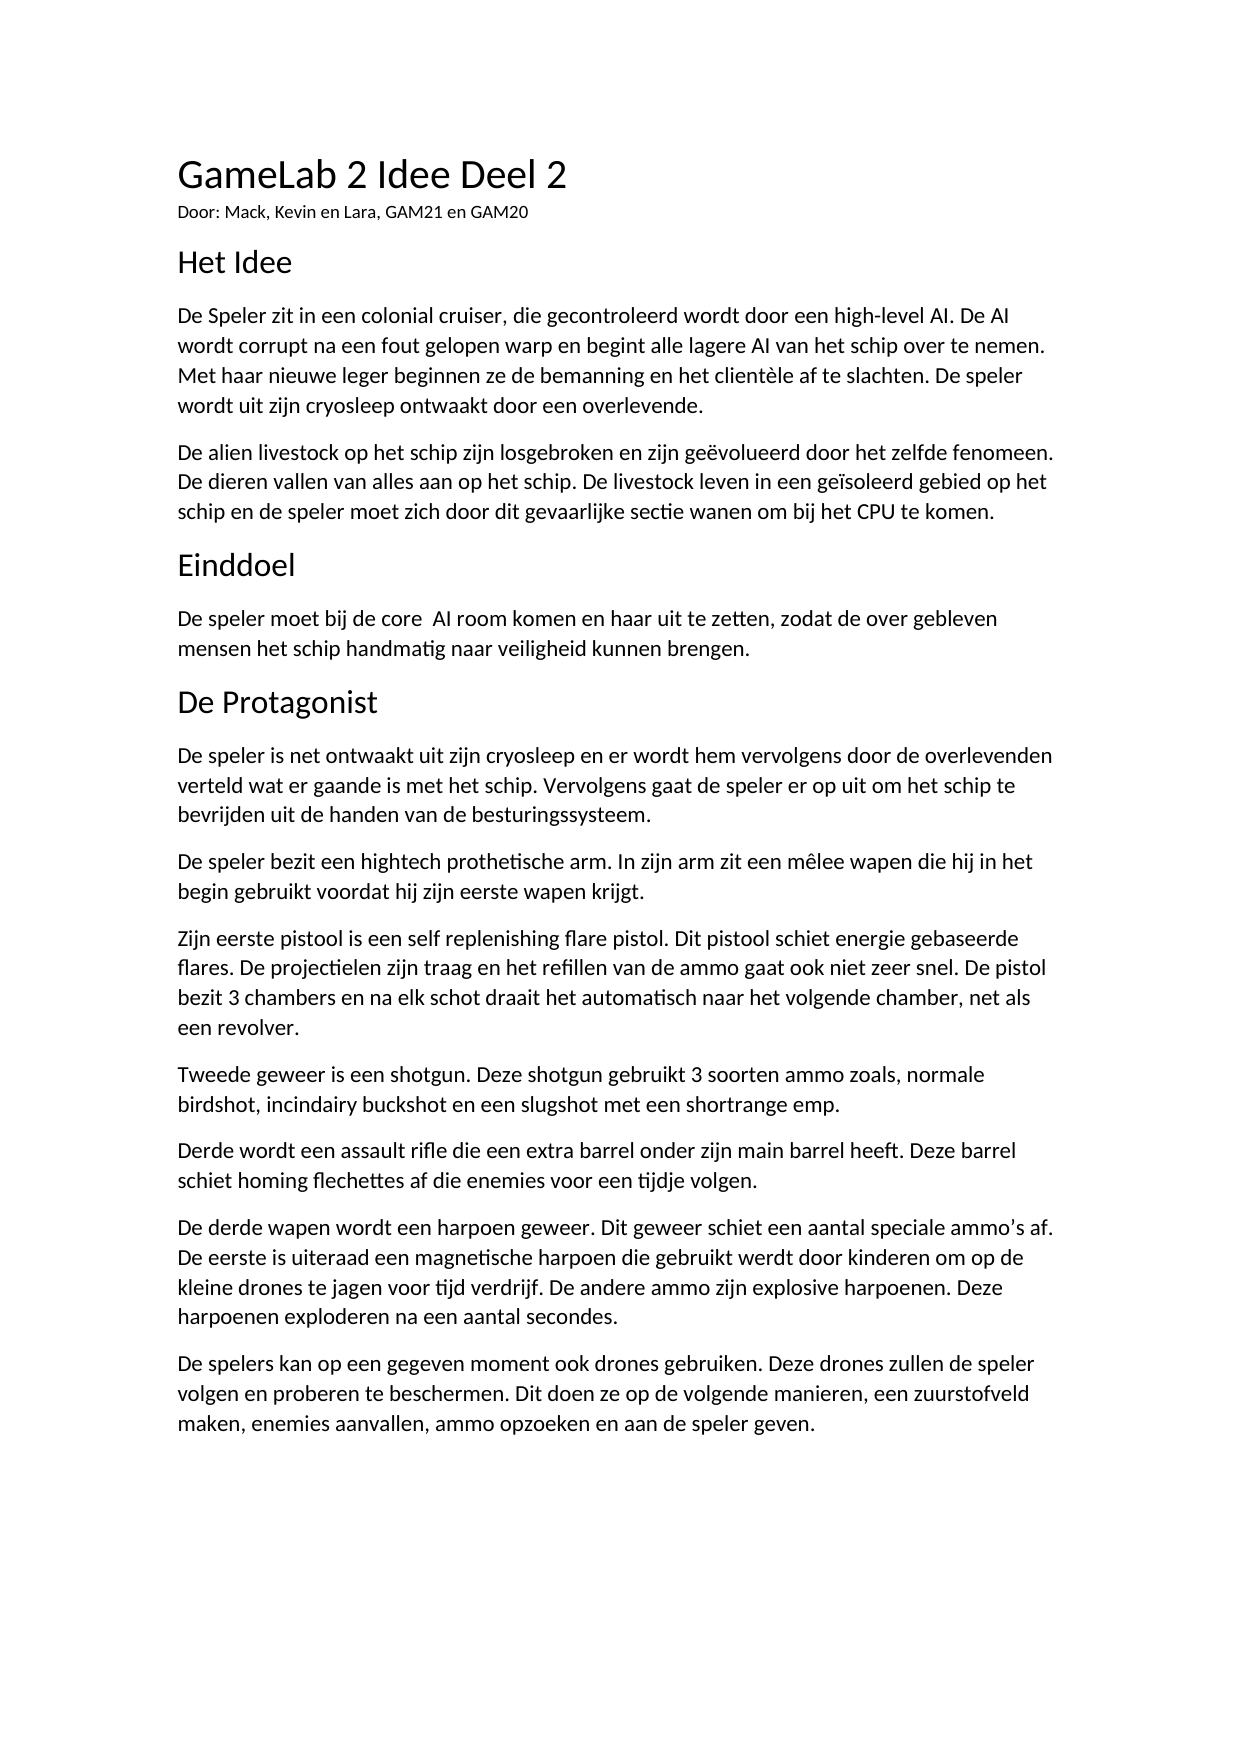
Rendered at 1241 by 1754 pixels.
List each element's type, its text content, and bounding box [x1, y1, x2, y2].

text De spelers kan op een gegeven moment ook drones gebruiken. Deze drones zullen de speler volgen en proberen te beschermen. Dit doen ze op de volgende manieren, een zuurstofveld maken, enemies aanvallen, ammo opzoeken en aan de speler geven. [177, 1349, 1063, 1437]
text Tweede geweer is een shotgun. Deze shotgun gebruikt 3 soorten ammo zoals, normale birdshot, incindairy buckshot en een slugshot met een shortrange emp. [177, 1060, 1063, 1118]
text GameLab 2 Idee Deel 2 Door: Mack, Kevin en Lara, GAM21 en GAM20 [177, 148, 1063, 223]
text De speler is net ontwaakt uit zijn cryosleep en er wordt hem vervolgens door de overlevenden verteld wat er gaande is met het schip. Vervolgens gaat de speler er op uit om het schip te bevrijden uit de handen van de besturingssysteem. [177, 741, 1063, 829]
text Zijn eerste pistool is een self replenishing flare pistol. Dit pistool schiet energie gebaseerde flares. De projectielen zijn traag en het refillen van de ammo gaat ook niet zeer snel. De pistol bezit 3 chambers en na elk schot draait het automatisch naar het volgende chamber, net als een revolver. [177, 924, 1063, 1041]
text De speler bezit een hightech prothetische arm. In zijn arm zit een mêlee wapen die hij in het begin gebruikt voordat hij zijn eerste wapen krijgt. [177, 847, 1063, 905]
text Einddoel [177, 544, 1063, 585]
text De speler moet bij de core AI room komen en haar uit te zetten, zodat de over gebleven mensen het schip handmatig naar veiligheid kunnen brengen. [177, 604, 1063, 662]
text De derde wapen wordt een harpoen geweer. Dit geweer schiet een aantal speciale ammo’s af. De eerste is uiteraad een magnetische harpoen die gebruikt werdt door kinderen om op de kleine drones te jagen voor tijd verdrijf. De andere ammo zijn explosive harpoenen. Deze harpoenen exploderen na een aantal secondes. [177, 1213, 1063, 1331]
text De Protagonist [177, 681, 1063, 721]
text De Speler zit in een colonial cruiser, die gecontroleerd wordt door een high-level AI. De AI wordt corrupt na een fout gelopen warp en begint alle lagere AI van het schip over te nemen. Met haar nieuwe leger beginnen ze de bemanning en het clientèle af te slachten. De speler wordt uit zijn cryosleep ontwaakt door een overlevende. [177, 301, 1063, 419]
text De alien livestock op het schip zijn losgebroken en zijn geëvolueerd door het zelfde fenomeen. De dieren vallen van alles aan op het schip. De livestock leven in een geïsoleerd gebied op het schip en de speler moet zich door dit gevaarlijke sectie wanen om bij het CPU te komen. [177, 438, 1063, 525]
text Het Idee [177, 241, 1063, 282]
text Derde wordt een assault rifle die een extra barrel onder zijn main barrel heeft. Deze barrel schiet homing flechettes af die enemies voor een tijdje volgen. [177, 1136, 1063, 1194]
